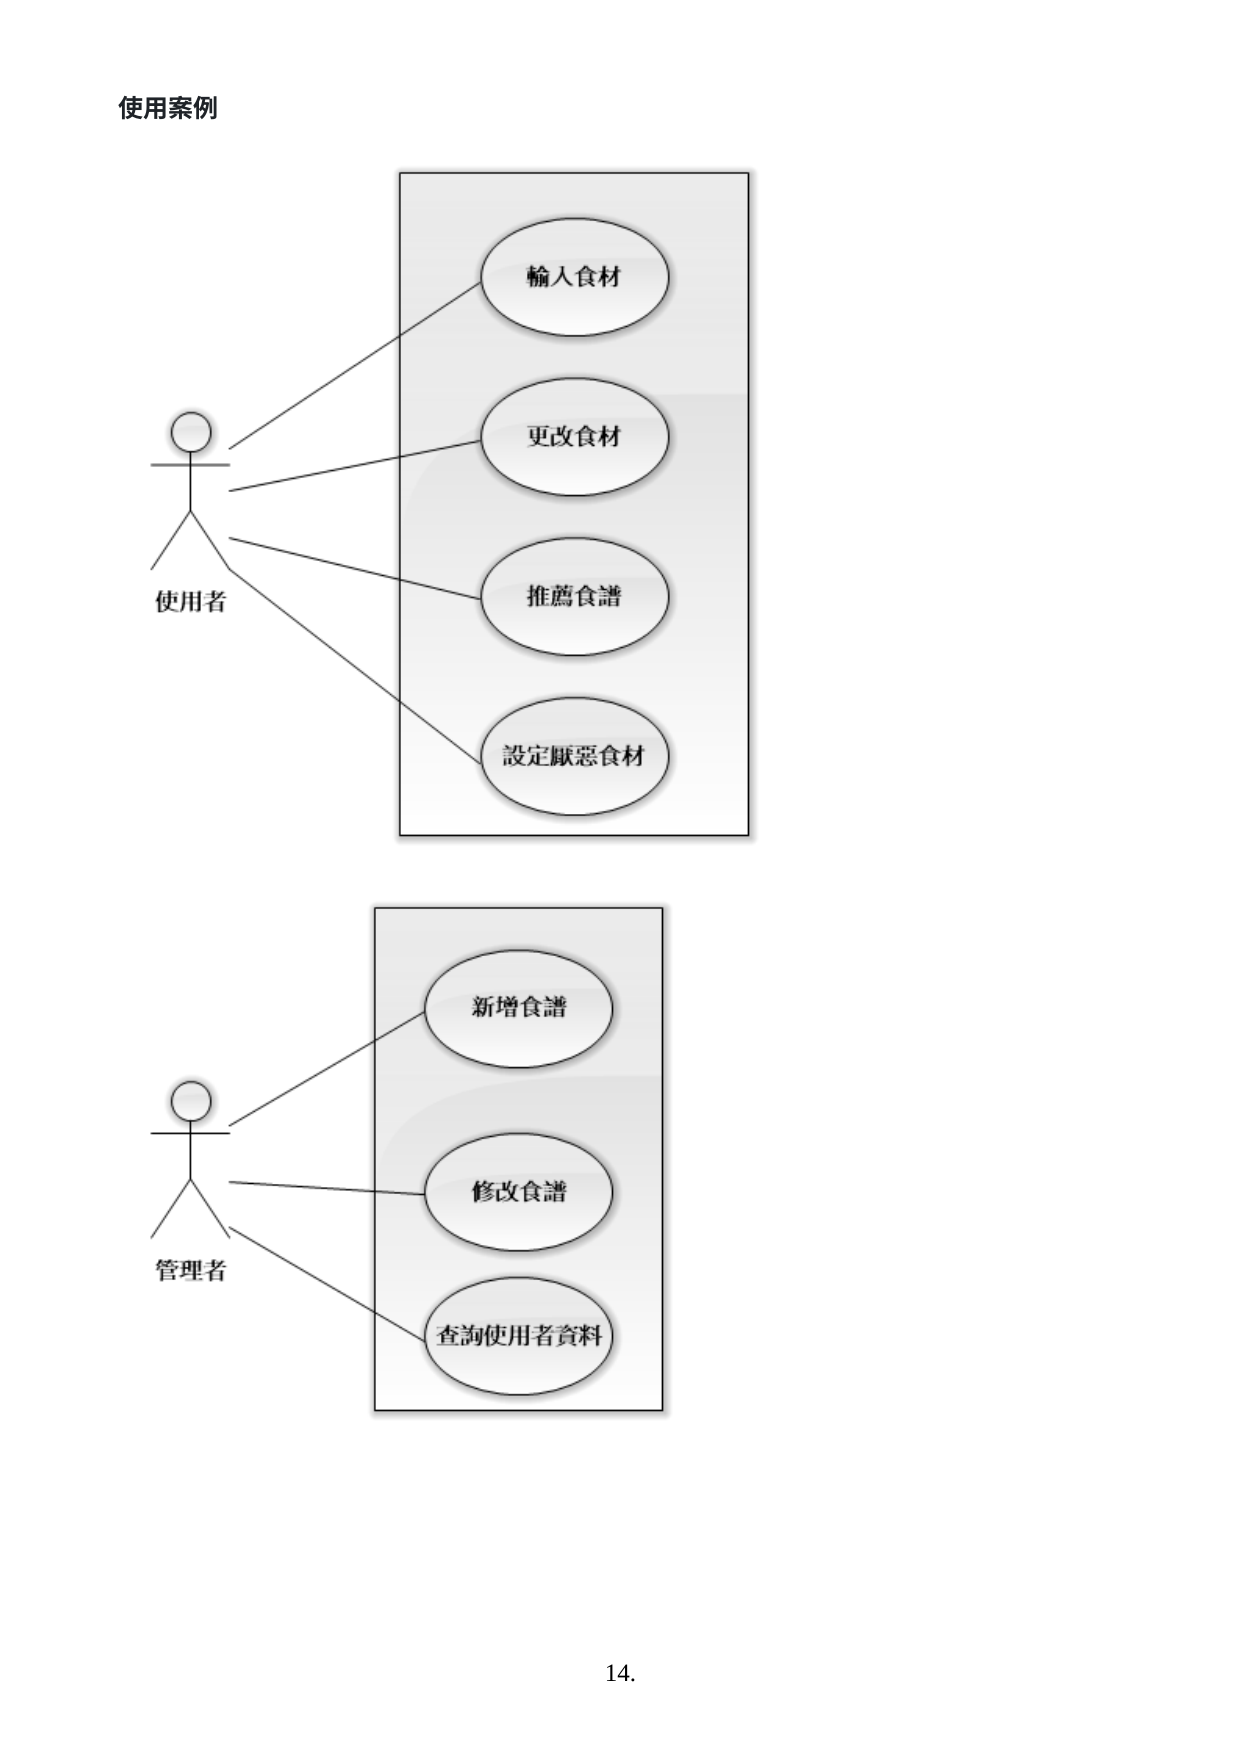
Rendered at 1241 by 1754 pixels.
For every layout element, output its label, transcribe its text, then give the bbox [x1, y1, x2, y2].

subtitle 使用案例 [118, 89, 1122, 125]
